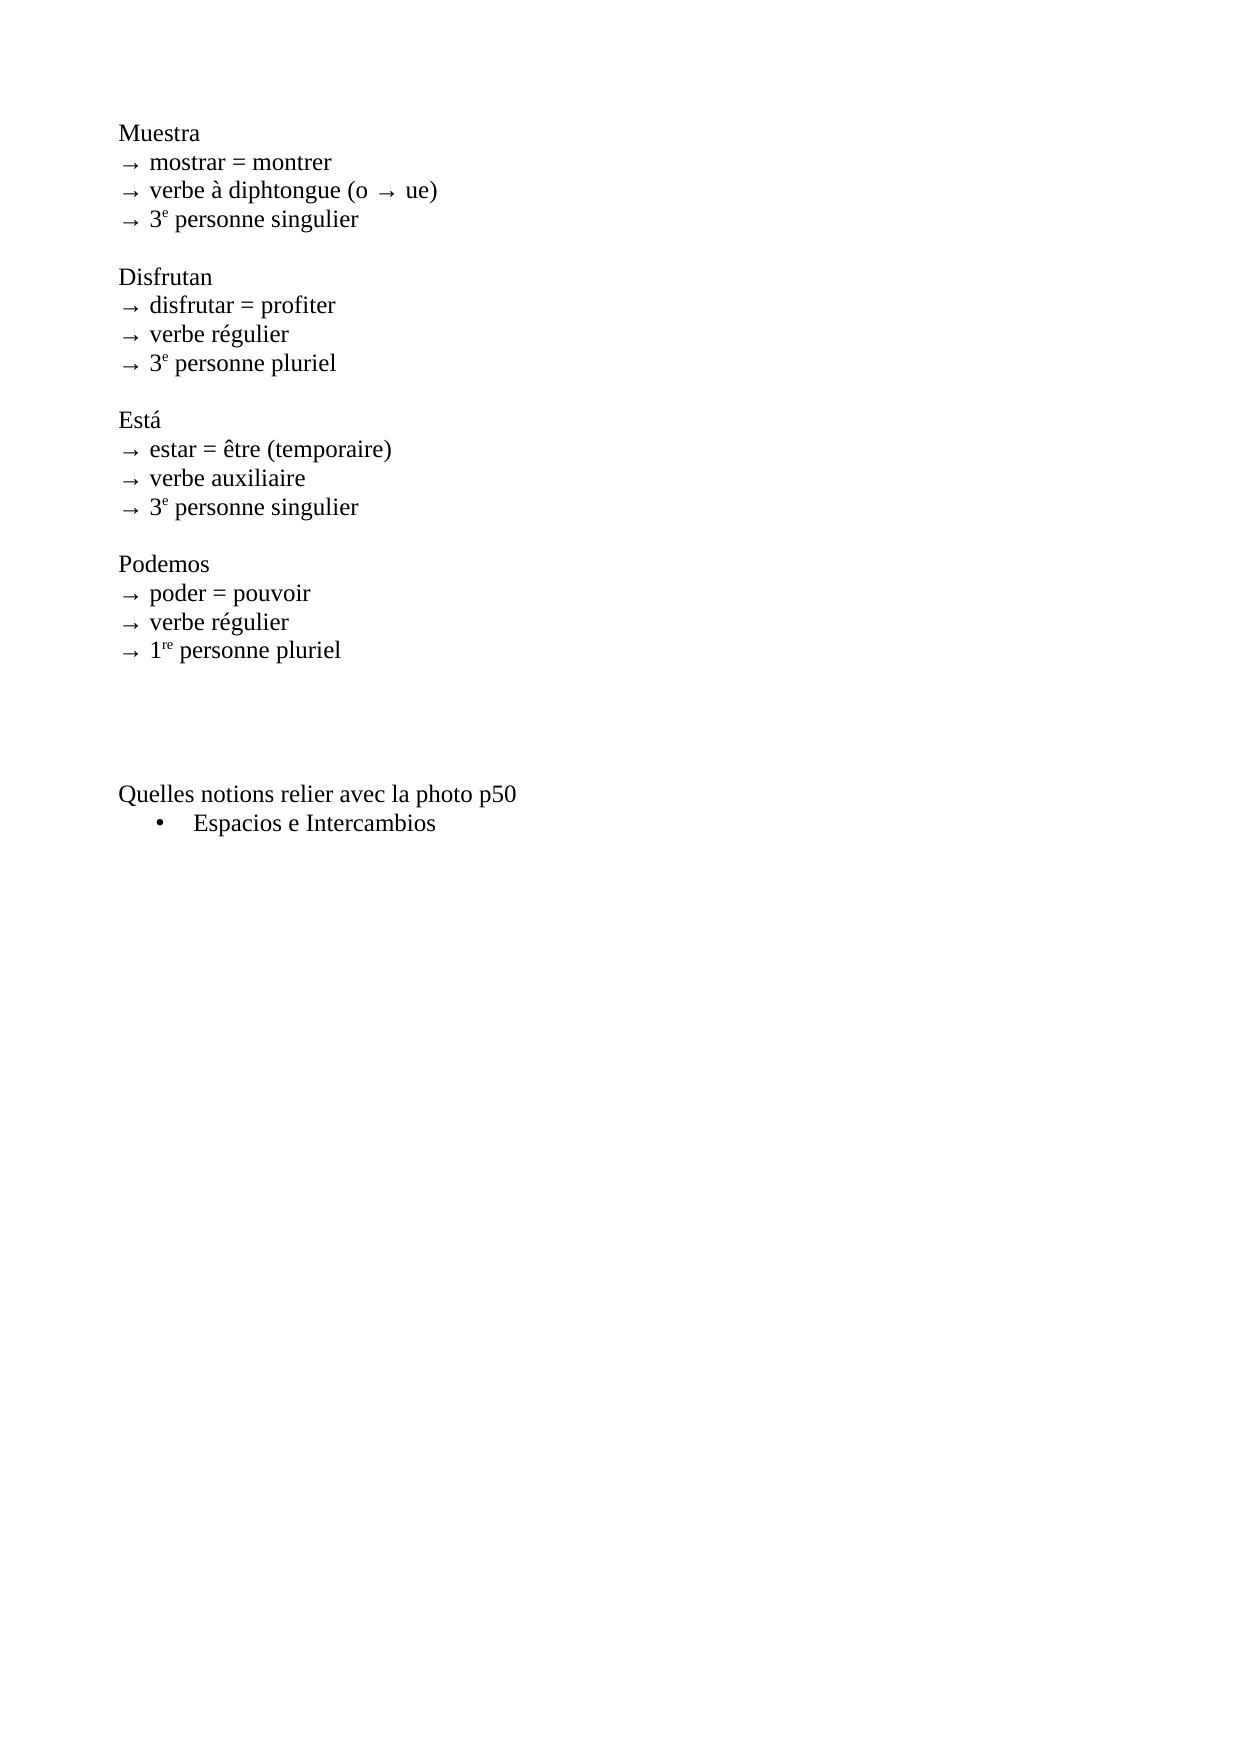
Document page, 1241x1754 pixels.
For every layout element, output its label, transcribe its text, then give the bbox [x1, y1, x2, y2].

text → 3e personne pluriel [118, 348, 1122, 377]
text Disfrutan [118, 262, 1122, 291]
text → 3e personne singulier [118, 204, 1122, 233]
text → verbe à diphtongue (o → ue) [118, 176, 1122, 204]
text → 1re personne pluriel [118, 636, 1122, 664]
text → estar = être (temporaire) [118, 434, 1122, 463]
text → mostrar = montrer [118, 147, 1122, 176]
text → poder = pouvoir [118, 578, 1122, 607]
text Muestra [118, 118, 1122, 147]
list Espacios e Intercambios [156, 808, 1122, 837]
text → verbe auxiliaire [118, 463, 1122, 492]
text Podemos [118, 549, 1122, 578]
text → disfrutar = profiter [118, 291, 1122, 319]
text Está [118, 406, 1122, 434]
text → 3e personne singulier [118, 492, 1122, 521]
text → verbe régulier [118, 607, 1122, 636]
text → verbe régulier [118, 319, 1122, 348]
text Quelles notions relier avec la photo p50 [118, 779, 1122, 808]
